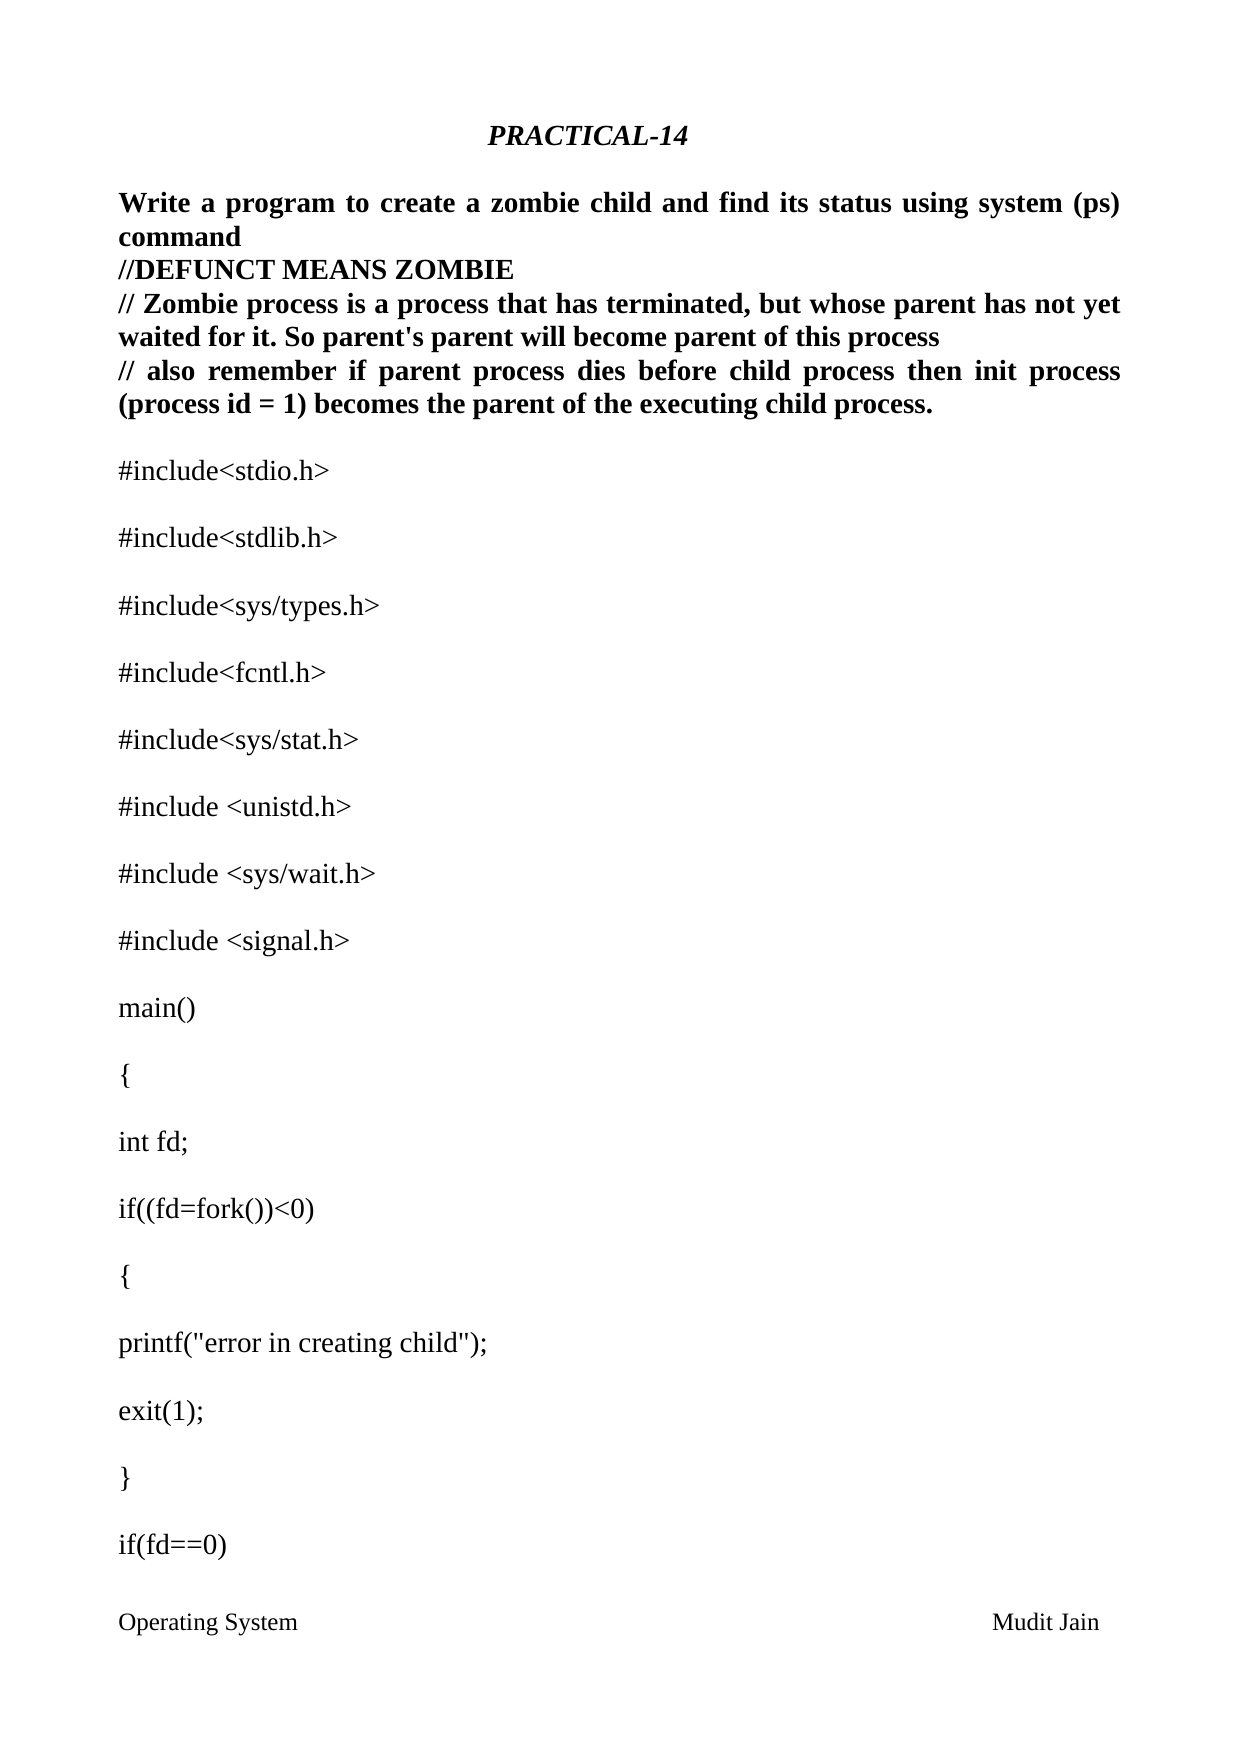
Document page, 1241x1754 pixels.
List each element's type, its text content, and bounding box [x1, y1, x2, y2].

text #include <sys/wait.h> [118, 856, 1122, 889]
text #include<stdlib.h> [118, 521, 1122, 554]
text #include<fcntl.h> [118, 655, 1122, 688]
text #include<stdio.h> [118, 453, 1122, 487]
text #include <unistd.h> [118, 789, 1122, 822]
text } [118, 1460, 1122, 1493]
text if(fd==0) [118, 1527, 1122, 1560]
text #include<sys/stat.h> [118, 722, 1122, 755]
text { [118, 1057, 1122, 1091]
text int fd; [118, 1124, 1122, 1158]
text // Zombie process is a process that has terminated, but whose parent has not yet waited for it. So parent's parent will become parent of this process [118, 286, 1122, 353]
text { [118, 1258, 1122, 1292]
text #include <signal.h> [118, 923, 1122, 957]
text exit(1); [118, 1393, 1122, 1426]
text if((fd=fork())<0) [118, 1191, 1122, 1225]
text main() [118, 990, 1122, 1024]
text PRACTICAL-14 [118, 118, 1122, 152]
text Write a program to create a zombie child and find its status using system (ps) command [118, 185, 1122, 252]
text // also remember if parent process dies before child process then init process (process id = 1) becomes the parent of the executing child process. [118, 353, 1122, 420]
text #include<sys/types.h> [118, 588, 1122, 621]
text //DEFUNCT MEANS ZOMBIE [118, 252, 1122, 286]
text printf("error in creating child"); [118, 1326, 1122, 1359]
